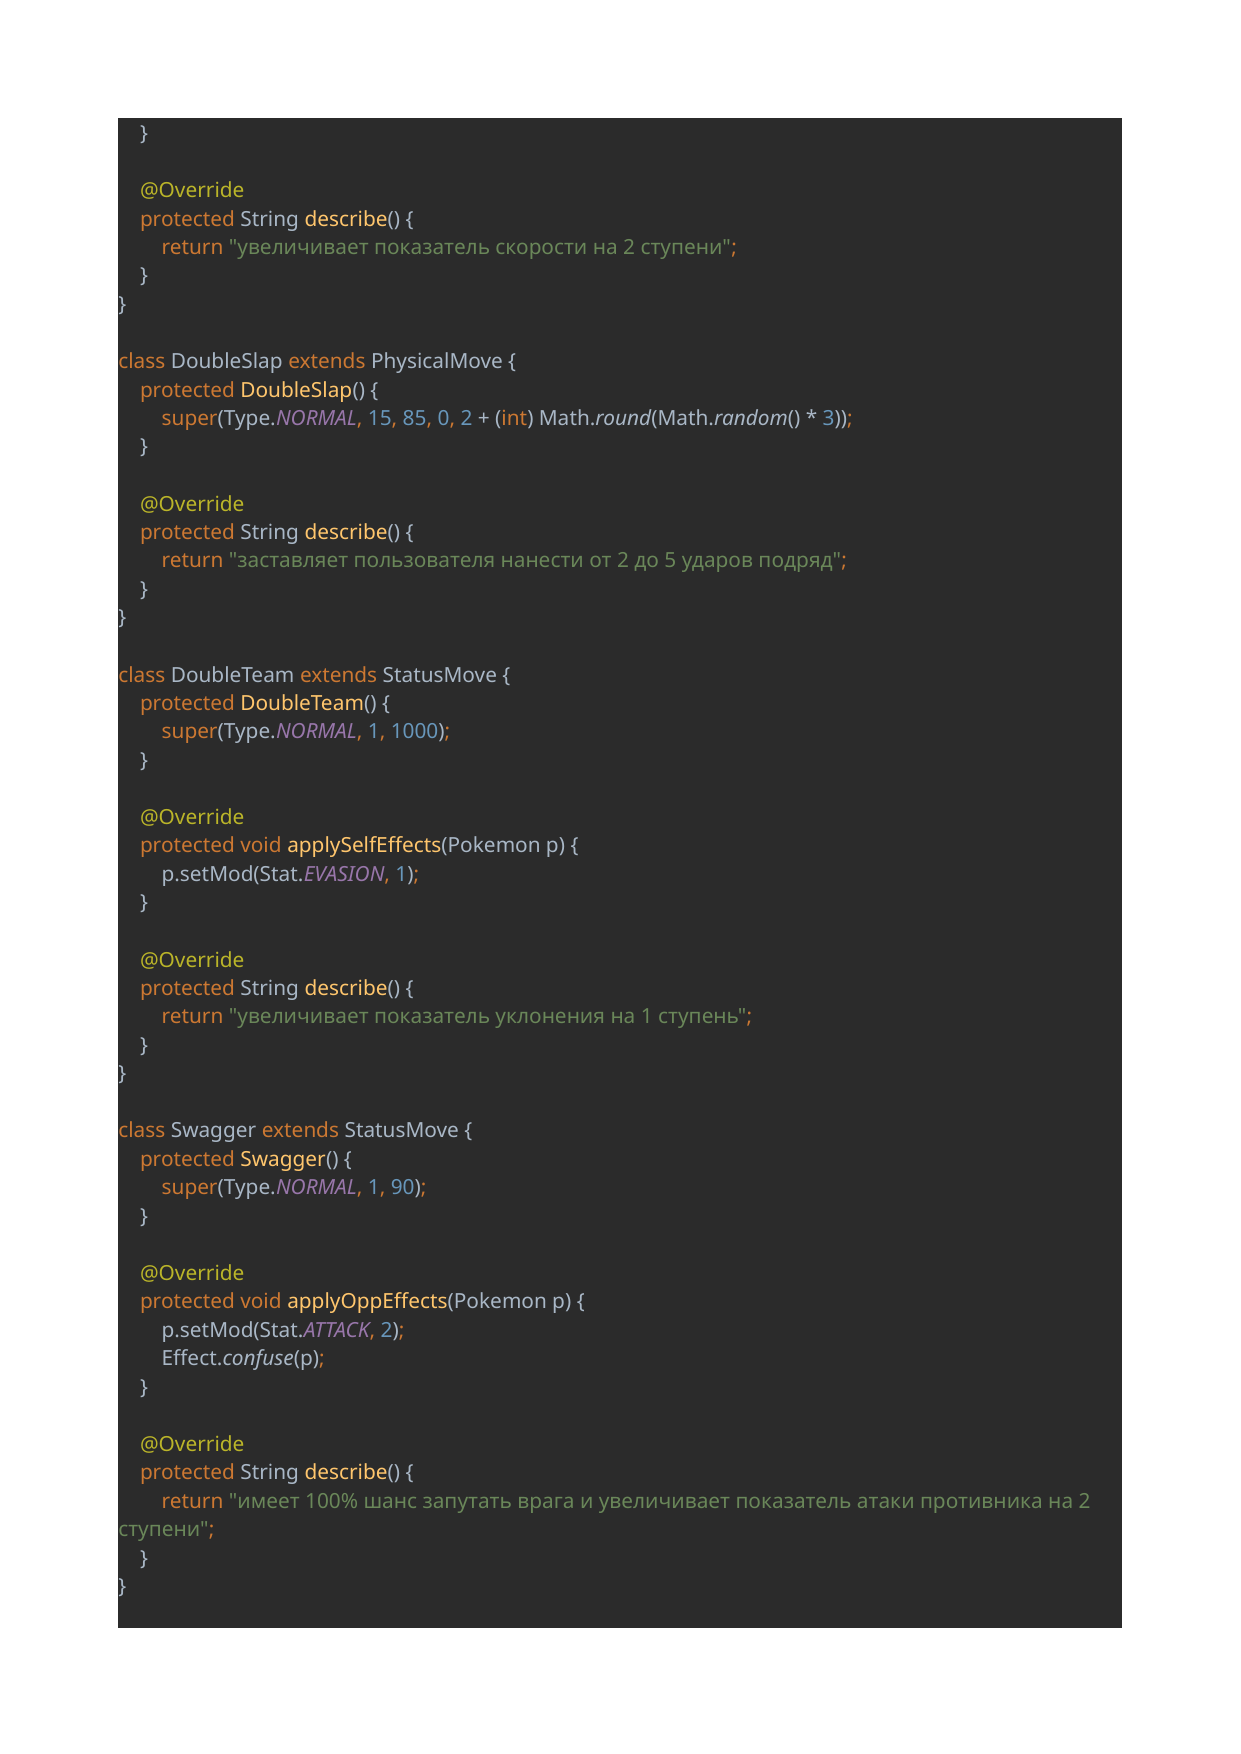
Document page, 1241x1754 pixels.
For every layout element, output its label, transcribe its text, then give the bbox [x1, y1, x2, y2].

text } @Override protected String describe() { return "увеличивает показатель скорости на 2 ступени"; } } class DoubleSlap extends PhysicalMove { protected DoubleSlap() { super(Type.NORMAL, 15, 85, 0, 2 + (int) Math.round(Math.random() * 3)); } @Override protected String describe() { return "заставляет пользователя нанести от 2 до 5 ударов подряд"; } } class DoubleTeam extends StatusMove { protected DoubleTeam() { super(Type.NORMAL, 1, 1000); } @Override protected void applySelfEffects(Pokemon p) { p.setMod(Stat.EVASION, 1); } @Override protected String describe() { return "увеличивает показатель уклонения на 1 ступень"; } } class Swagger extends StatusMove { protected Swagger() { super(Type.NORMAL, 1, 90); } @Override protected void applyOppEffects(Pokemon p) { p.setMod(Stat.ATTACK, 2); Effect.confuse(p); } @Override protected String describe() { return "имеет 100% шанс запутать врага и увеличивает показатель атаки противника на 2 ступени"; } } [118, 118, 1122, 1628]
